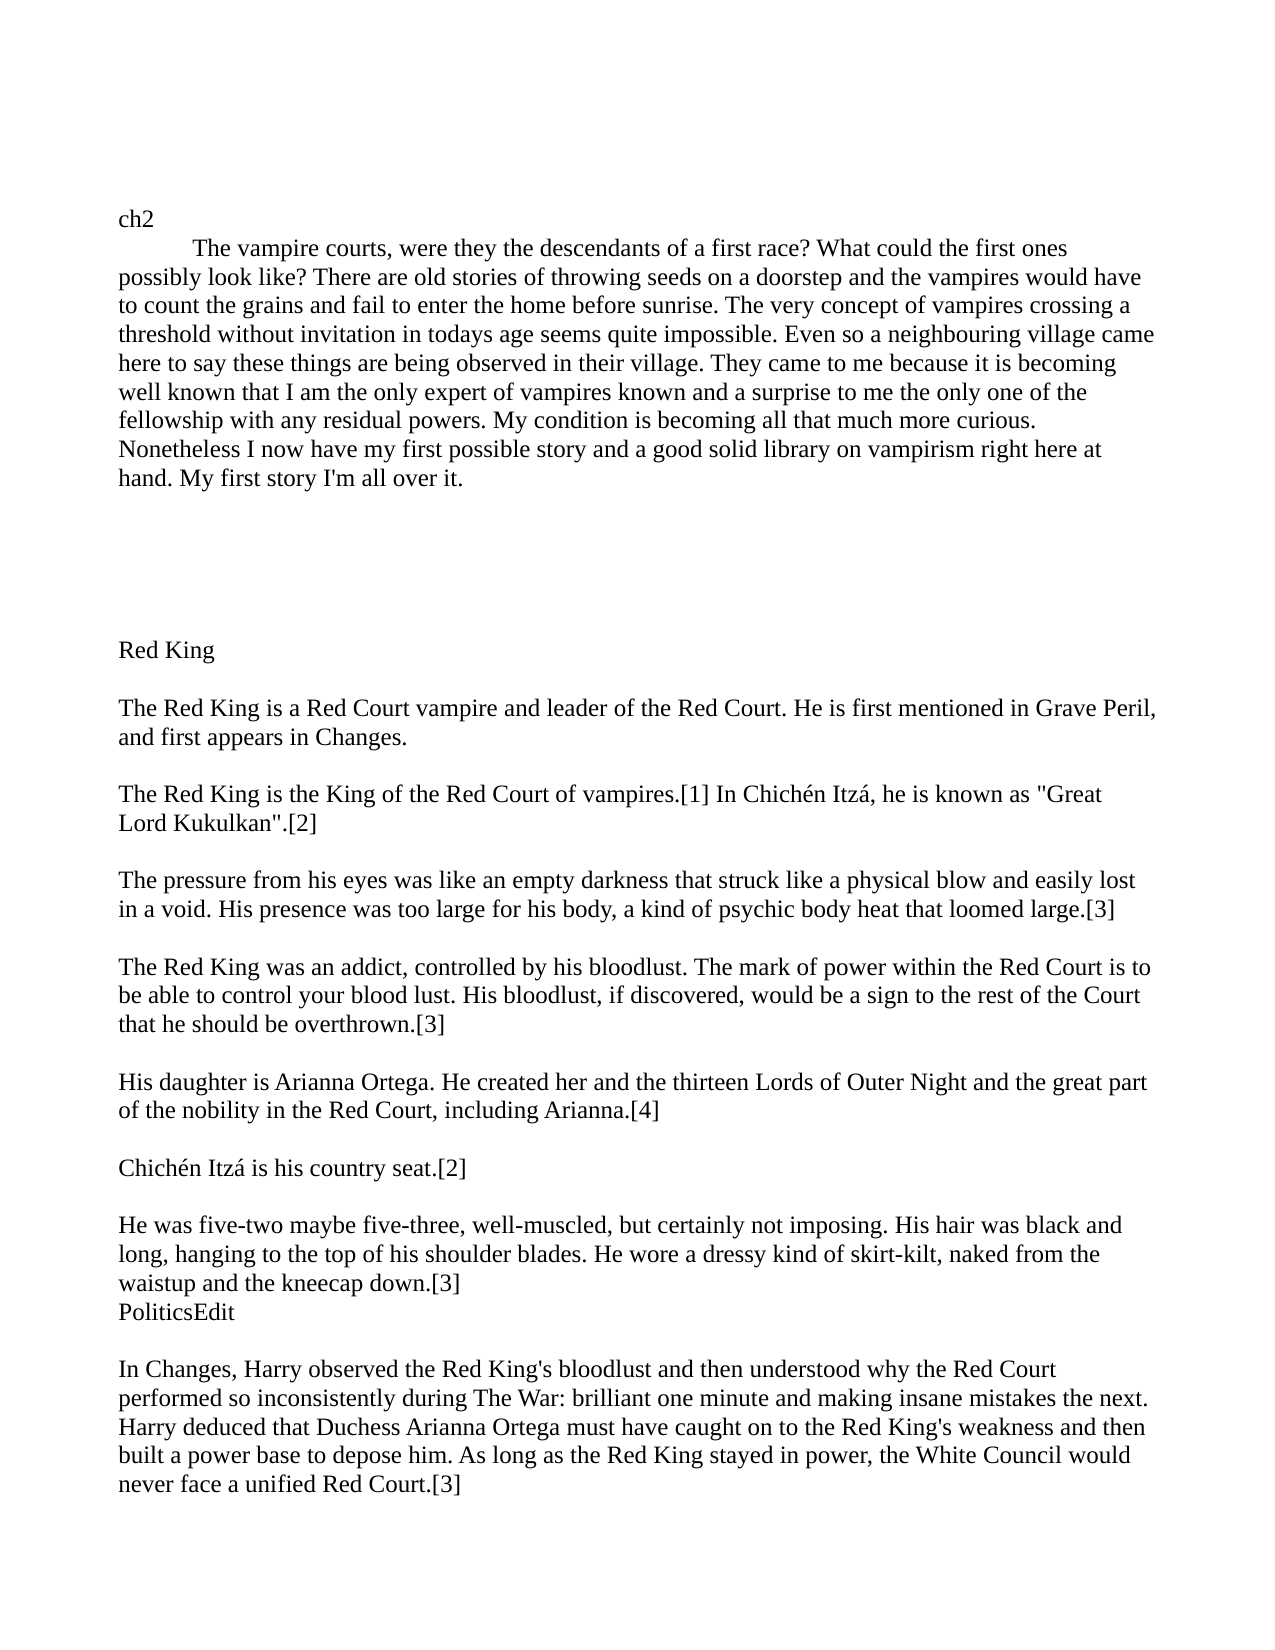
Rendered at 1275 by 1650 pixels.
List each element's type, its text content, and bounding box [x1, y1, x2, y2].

text He was five-two maybe five-three, well-muscled, but certainly not imposing. His hair was black and long, hanging to the top of his shoulder blades. He wore a dressy kind of skirt-kilt, naked from the waistup and the kneecap down.[3] [118, 1211, 1157, 1297]
text The Red King is the King of the Red Court of vampires.[1] In Chichén Itzá, he is known as "Great Lord Kukulkan".[2] [118, 779, 1157, 837]
text Red King [118, 636, 1157, 664]
text ch2 [118, 204, 1157, 233]
text The vampire courts, were they the descendants of a first race? What could the first ones possibly look like? There are old stories of throwing seeds on a doorstep and the vampires would have to count the grains and fail to enter the home before sunrise. The very concept of vampires crossing a threshold without invitation in todays age seems quite impossible. Even so a neighbouring village came here to say these things are being observed in their village. They came to me because it is becoming well known that I am the only expert of vampires known and a surprise to me the only one of the fellowship with any residual powers. My condition is becoming all that much more curious. Nonetheless I now have my first possible story and a good solid library on vampirism right here at hand. My first story I'm all over it. [118, 233, 1157, 492]
text In Changes, Harry observed the Red King's bloodlust and then understood why the Red Court performed so inconsistently during The War: brilliant one minute and making insane mistakes the next. Harry deduced that Duchess Arianna Ortega must have caught on to the Red King's weakness and then built a power base to depose him. As long as the Red King stayed in power, the White Council would never face a unified Red Court.[3] [118, 1354, 1157, 1498]
text The Red King was an addict, controlled by his bloodlust. The mark of power within the Red Court is to be able to control your blood lust. His bloodlust, if discovered, would be a sign to the rest of the Court that he should be overthrown.[3] [118, 952, 1157, 1038]
text The Red King is a Red Court vampire and leader of the Red Court. He is first mentioned in Grave Peril, and first appears in Changes. [118, 693, 1157, 751]
text The pressure from his eyes was like an empty darkness that struck like a physical blow and easily lost in a void. His presence was too large for his body, a kind of psychic body heat that loomed large.[3] [118, 866, 1157, 923]
text His daughter is Arianna Ortega. He created her and the thirteen Lords of Outer Night and the great part of the nobility in the Red Court, including Arianna.[4] [118, 1067, 1157, 1124]
text Chichén Itzá is his country seat.[2] [118, 1153, 1157, 1182]
text PoliticsEdit [118, 1297, 1157, 1326]
